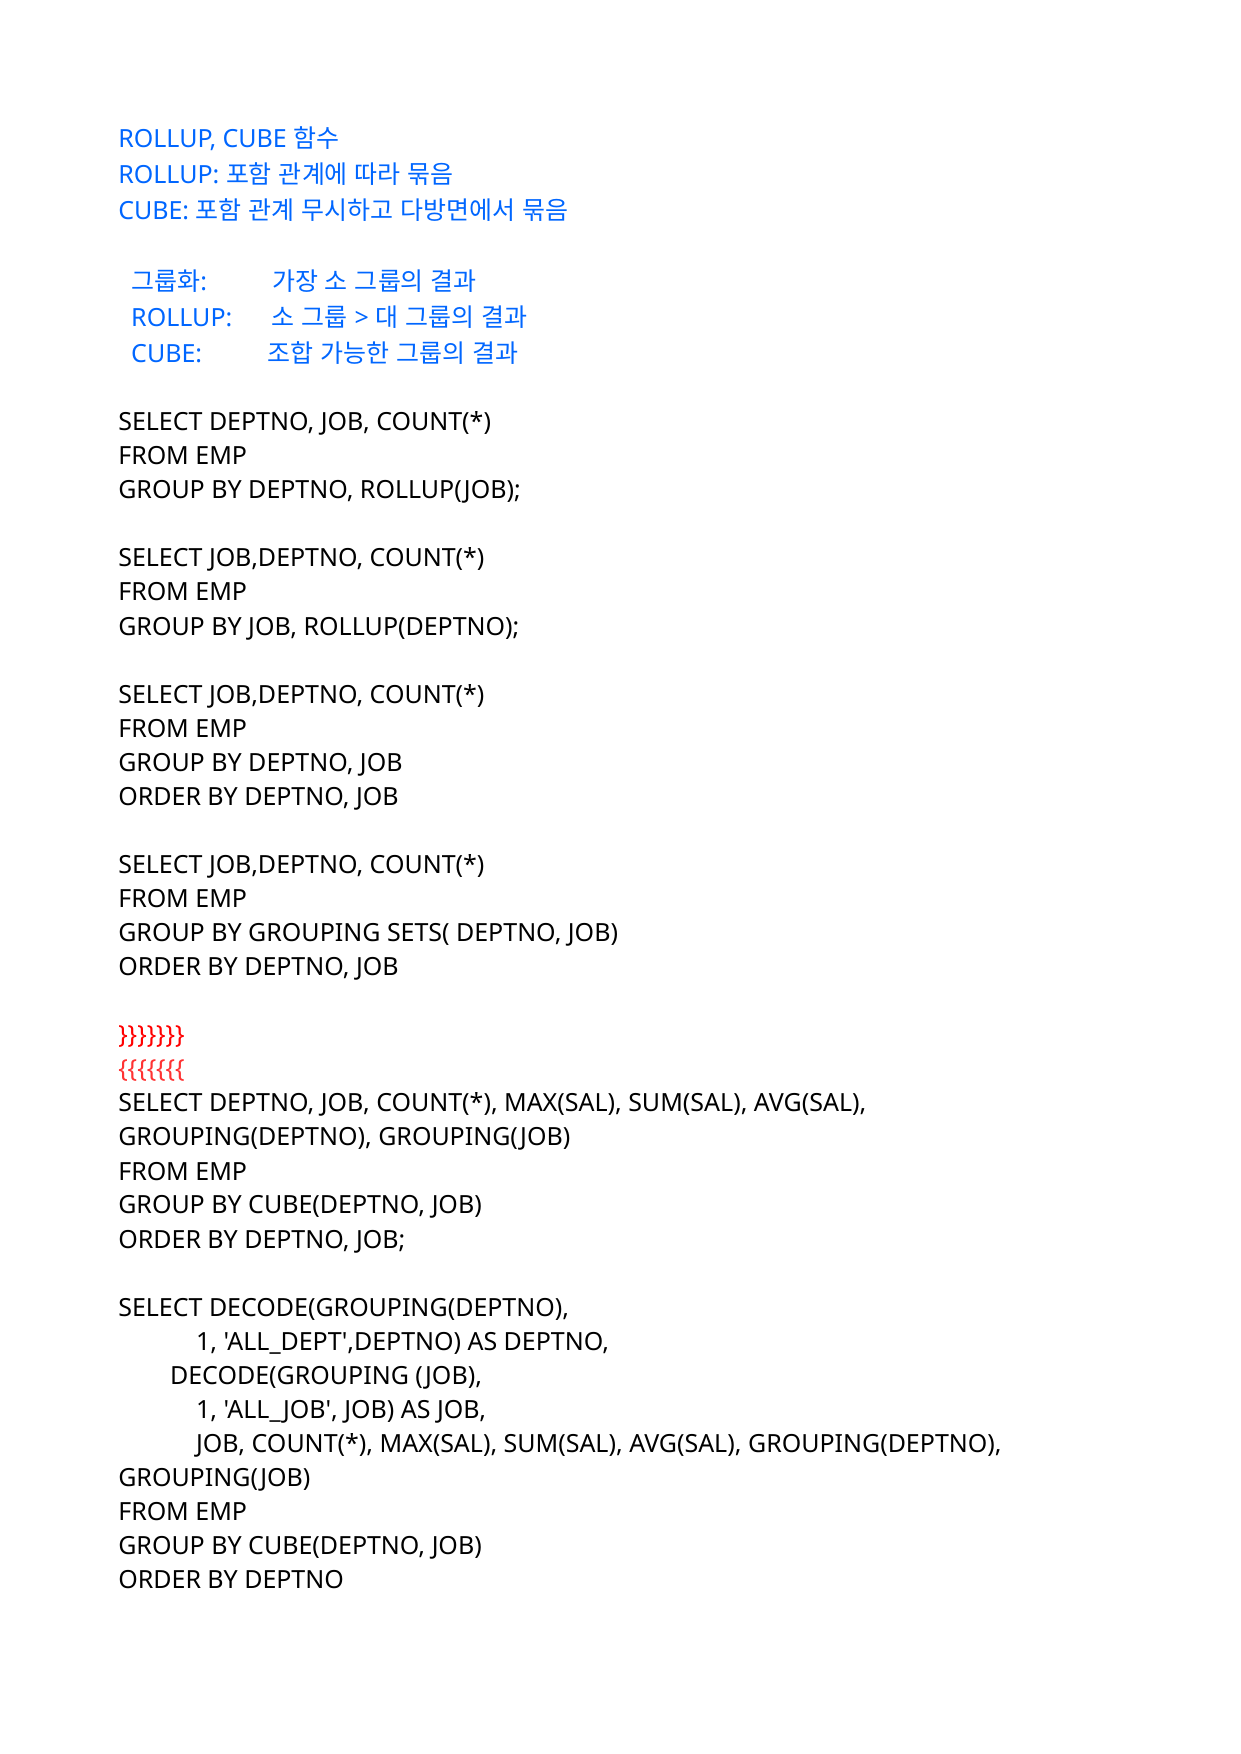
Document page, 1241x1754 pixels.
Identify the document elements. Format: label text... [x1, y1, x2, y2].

text ORDER BY DEPTNO, JOB [118, 949, 1122, 983]
text ORDER BY DEPTNO, JOB; [118, 1221, 1122, 1255]
text GROUP BY JOB, ROLLUP(DEPTNO); [118, 608, 1122, 642]
text DECODE(GROUPING (JOB), [118, 1357, 1122, 1392]
text SELECT JOB,DEPTNO, COUNT(*) [118, 847, 1122, 881]
text }}}}}}} [118, 1017, 1122, 1051]
text FROM EMP [118, 1494, 1122, 1528]
text FROM EMP [118, 710, 1122, 744]
text SELECT JOB,DEPTNO, COUNT(*) [118, 676, 1122, 710]
text SELECT DEPTNO, JOB, COUNT(*) [118, 404, 1122, 438]
text CUBE: 조합 가능한 그룹의 결과 [118, 333, 1122, 370]
text SELECT DECODE(GROUPING(DEPTNO), [118, 1289, 1122, 1323]
text JOB, COUNT(*), MAX(SAL), SUM(SAL), AVG(SAL), GROUPING(DEPTNO), GROUPING(JOB) [118, 1426, 1122, 1494]
text GROUP BY DEPTNO, JOB [118, 744, 1122, 778]
text {{{{{{{ [118, 1051, 1122, 1085]
text SELECT JOB,DEPTNO, COUNT(*) [118, 540, 1122, 574]
text FROM EMP [118, 1153, 1122, 1187]
text FROM EMP [118, 574, 1122, 608]
text FROM EMP [118, 438, 1122, 472]
text GROUP BY CUBE(DEPTNO, JOB) [118, 1528, 1122, 1562]
text GROUP BY DEPTNO, ROLLUP(JOB); [118, 472, 1122, 506]
text GROUP BY GROUPING SETS( DEPTNO, JOB) [118, 915, 1122, 949]
text ROLLUP: 포함 관계에 따라 묶음 [118, 154, 1122, 191]
text SELECT DEPTNO, JOB, COUNT(*), MAX(SAL), SUM(SAL), AVG(SAL), GROUPING(DEPTNO), GROUPING(JOB) [118, 1085, 1122, 1153]
text CUBE: 포함 관계 무시하고 다방면에서 묶음 [118, 191, 1122, 227]
text 1, 'ALL_JOB', JOB) AS JOB, [118, 1392, 1122, 1426]
text 1, 'ALL_DEPT',DEPTNO) AS DEPTNO, [118, 1323, 1122, 1357]
text 그룹화: 가장 소 그룹의 결과 [118, 261, 1122, 297]
text GROUP BY CUBE(DEPTNO, JOB) [118, 1187, 1122, 1221]
text FROM EMP [118, 881, 1122, 915]
text ORDER BY DEPTNO [118, 1562, 1122, 1596]
text ROLLUP, CUBE 함수 [118, 118, 1122, 154]
text ROLLUP: 소 그룹 > 대 그룹의 결과 [118, 297, 1122, 333]
text ORDER BY DEPTNO, JOB [118, 778, 1122, 812]
